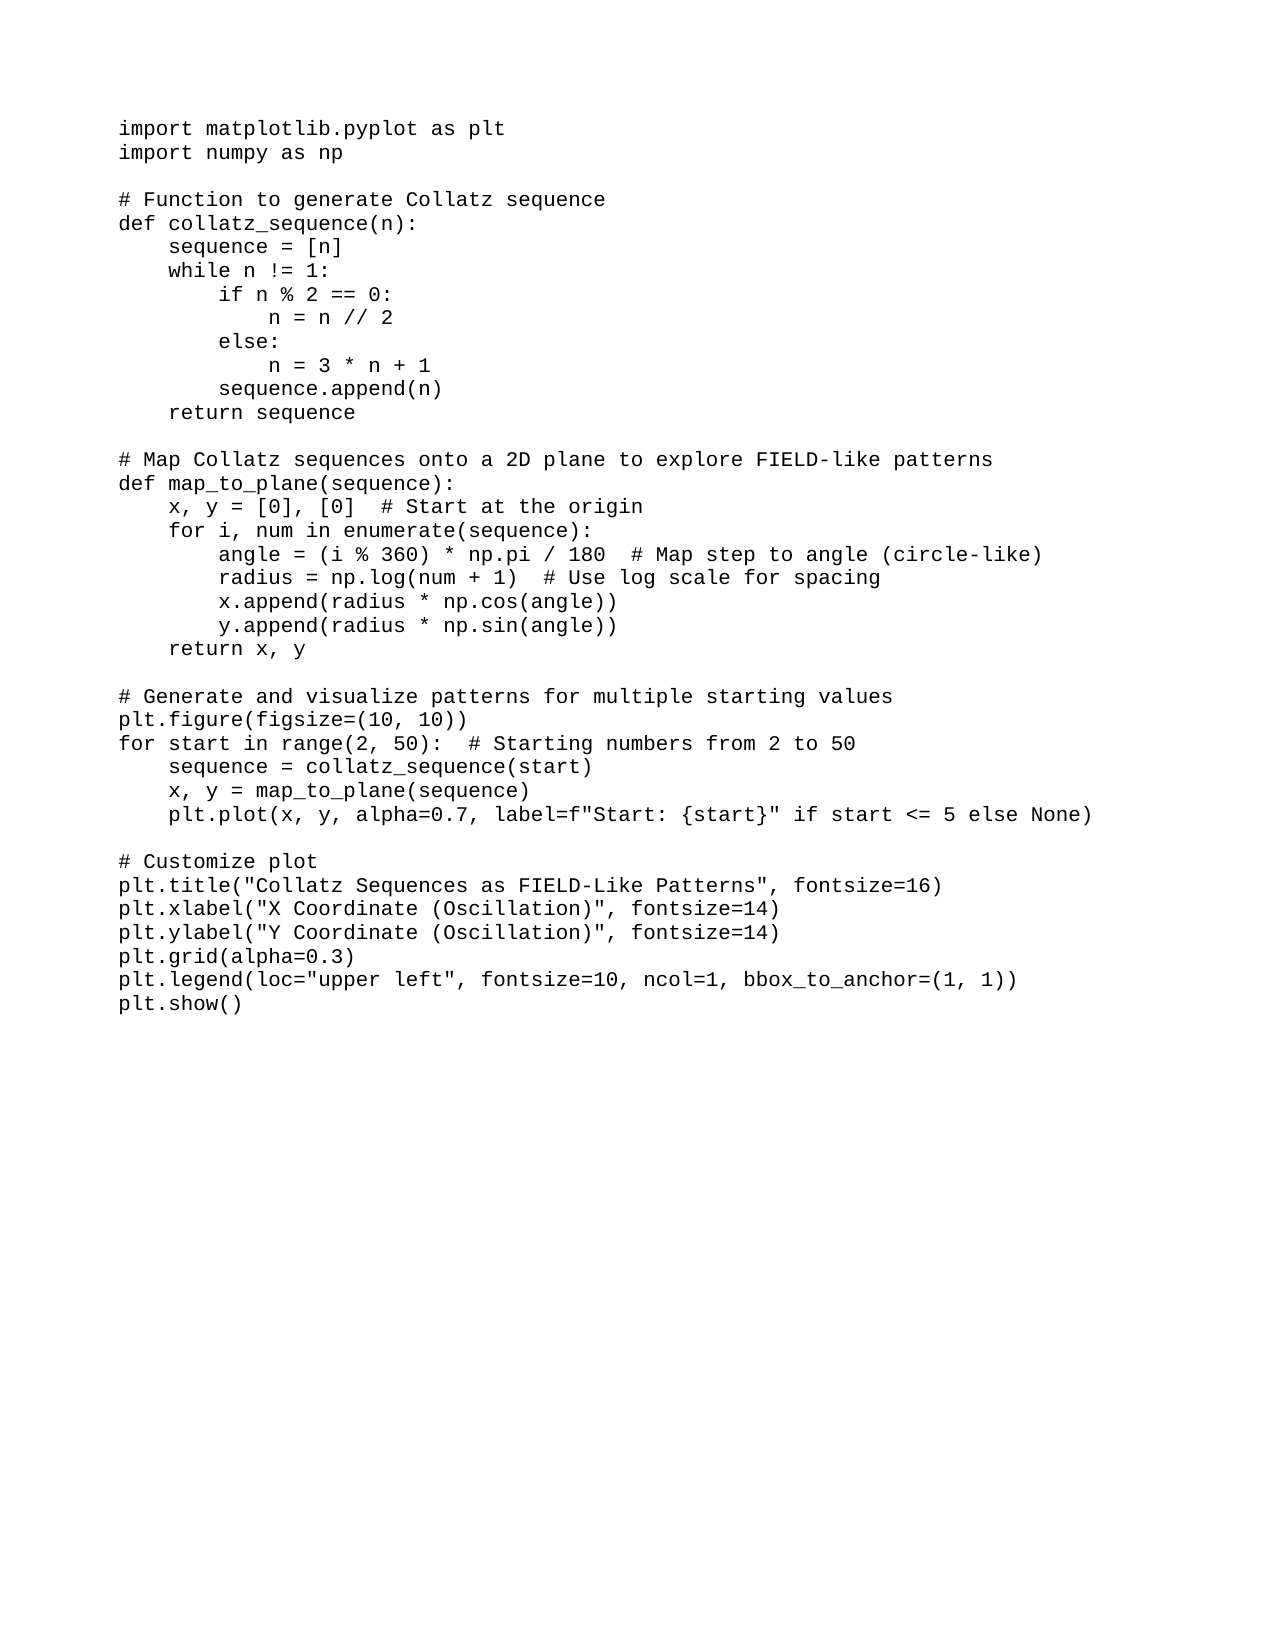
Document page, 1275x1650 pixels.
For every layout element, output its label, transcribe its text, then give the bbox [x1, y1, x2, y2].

text n = n // 2 [118, 307, 1157, 331]
text plt.show() [118, 993, 1157, 1017]
text angle = (i % 360) * np.pi / 180 # Map step to angle (circle-like) [118, 544, 1157, 567]
text plt.plot(x, y, alpha=0.7, label=f"Start: {start}" if start <= 5 else None) [118, 804, 1157, 827]
text return x, y [118, 638, 1157, 662]
text n = 3 * n + 1 [118, 354, 1157, 378]
text x, y = map_to_plane(sequence) [118, 780, 1157, 804]
text sequence.append(n) [118, 378, 1157, 402]
text for i, num in enumerate(sequence): [118, 520, 1157, 544]
text if n % 2 == 0: [118, 284, 1157, 307]
text plt.legend(loc="upper left", fontsize=10, ncol=1, bbox_to_anchor=(1, 1)) [118, 969, 1157, 993]
text return sequence [118, 402, 1157, 426]
text plt.title("Collatz Sequences as FIELD-Like Patterns", fontsize=16) [118, 875, 1157, 898]
text while n != 1: [118, 260, 1157, 284]
text x.append(radius * np.cos(angle)) [118, 591, 1157, 615]
text sequence = collatz_sequence(start) [118, 757, 1157, 780]
text def collatz_sequence(n): [118, 213, 1157, 236]
text plt.grid(alpha=0.3) [118, 946, 1157, 969]
text plt.figure(figsize=(10, 10)) [118, 709, 1157, 733]
text sequence = [n] [118, 236, 1157, 260]
text # Customize plot [118, 851, 1157, 875]
text x, y = [0], [0] # Start at the origin [118, 496, 1157, 520]
text plt.xlabel("X Coordinate (Oscillation)", fontsize=14) [118, 898, 1157, 922]
text # Generate and visualize patterns for multiple starting values [118, 686, 1157, 709]
text # Function to generate Collatz sequence [118, 189, 1157, 213]
text plt.ylabel("Y Coordinate (Oscillation)", fontsize=14) [118, 922, 1157, 946]
text import matplotlib.pyplot as plt [118, 118, 1157, 142]
text import numpy as np [118, 142, 1157, 165]
text radius = np.log(num + 1) # Use log scale for spacing [118, 567, 1157, 591]
text y.append(radius * np.sin(angle)) [118, 615, 1157, 638]
text # Map Collatz sequences onto a 2D plane to explore FIELD-like patterns [118, 449, 1157, 473]
text for start in range(2, 50): # Starting numbers from 2 to 50 [118, 733, 1157, 757]
text else: [118, 331, 1157, 354]
text def map_to_plane(sequence): [118, 473, 1157, 496]
